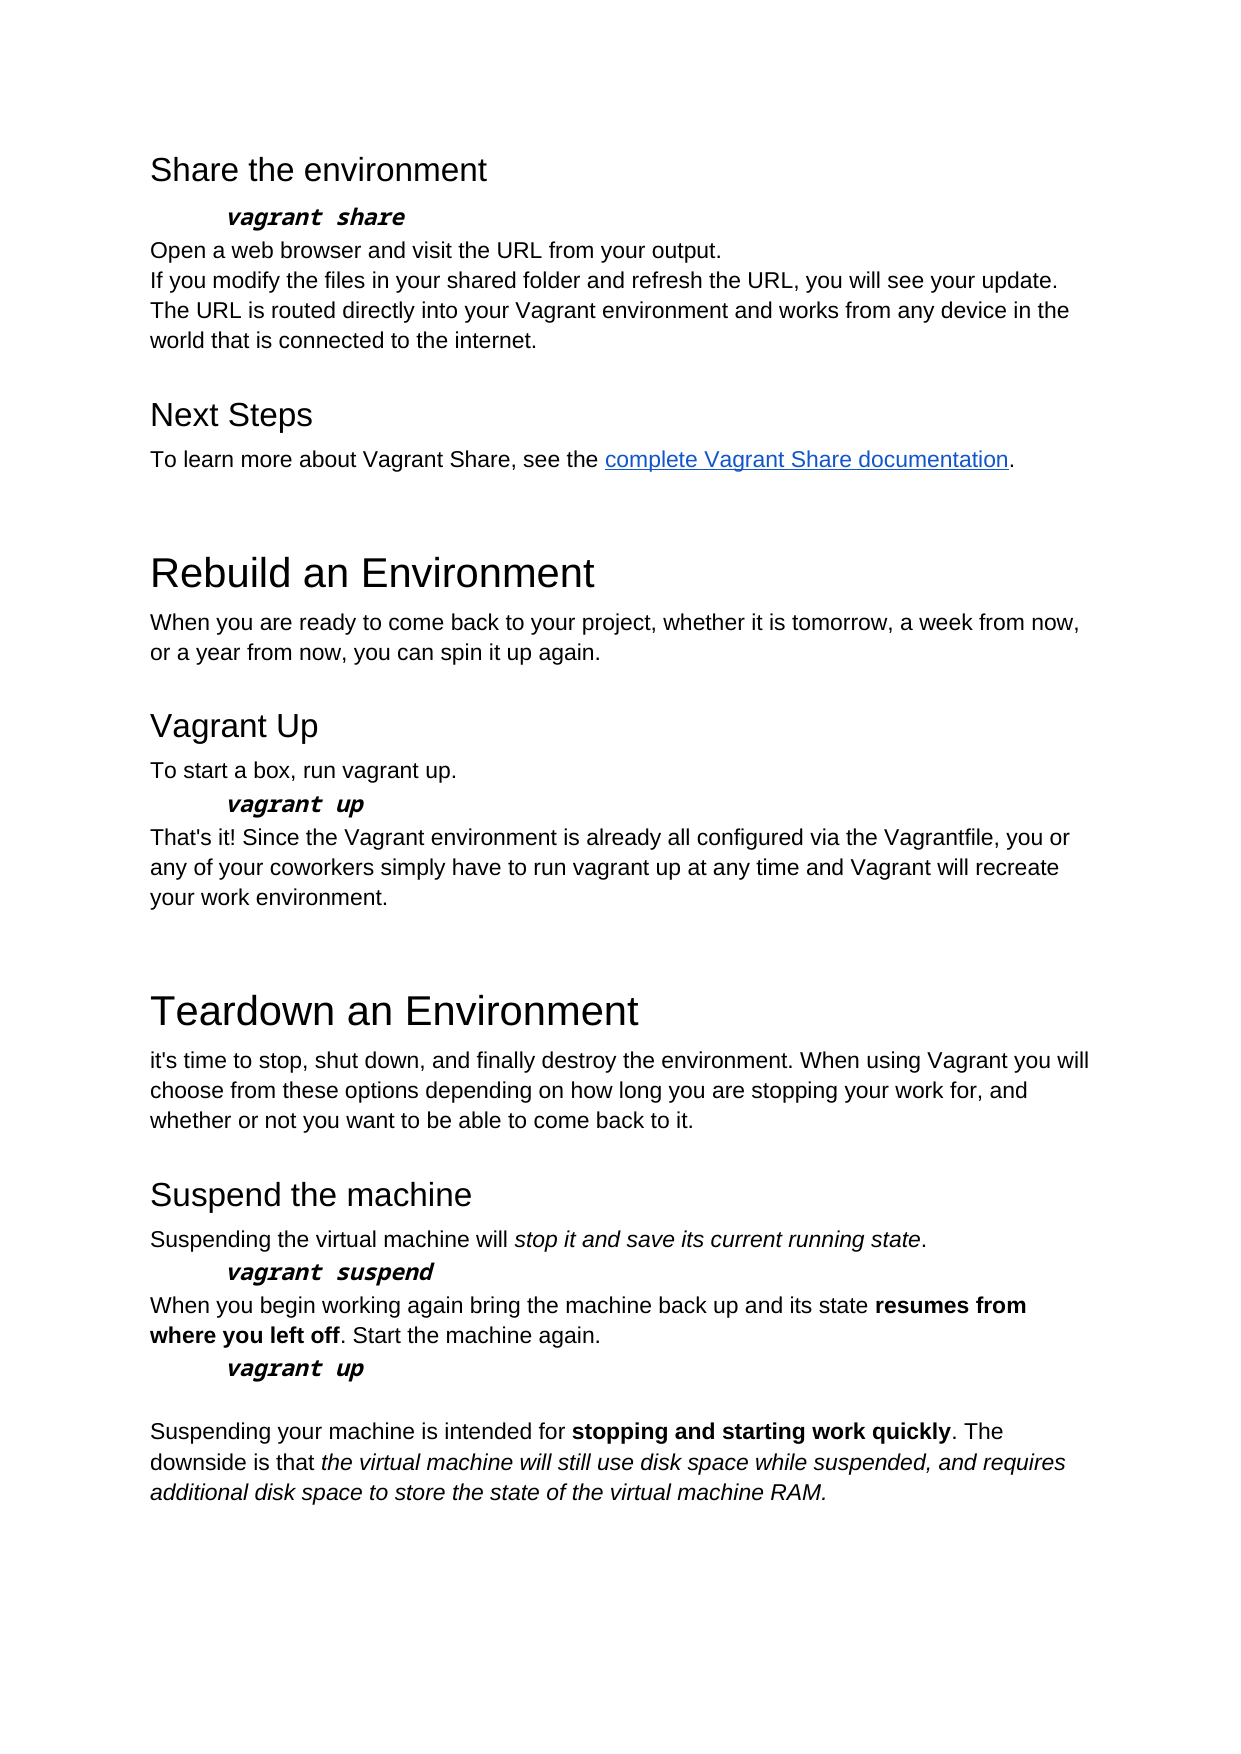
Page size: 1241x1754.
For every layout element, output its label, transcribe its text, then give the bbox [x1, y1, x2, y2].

text If you modify the files in your shared folder and refresh the URL, you will see your update. The URL is routed directly into your Vagrant environment and works from any device in the world that is connected to the internet. [150, 267, 1090, 354]
text Open a web browser and visit the URL from your output. [150, 237, 1090, 263]
text vagrant up [225, 788, 1090, 819]
subtitle Suspend the machine [150, 1175, 1090, 1213]
subtitle Next Steps [150, 395, 1090, 434]
text To learn more about Vagrant Share, see the complete Vagrant Share documentation. [150, 446, 1090, 472]
subtitle Teardown an Environment [150, 986, 1090, 1034]
text vagrant suspend [225, 1256, 1090, 1287]
text Suspending the virtual machine will stop it and save its current running state. [150, 1226, 1090, 1252]
text it's time to stop, shut down, and finally destroy the environment. When using Vagrant you will choose from these options depending on how long you are stopping your work for, and whether or not you want to be able to come back to it. [150, 1047, 1090, 1133]
text That's it! Since the Vagrant environment is already all configured via the Vagrantfile, you or any of your coworkers simply have to run vagrant up at any time and Vagrant will recreate your work environment. [150, 824, 1090, 910]
text Suspending your machine is intended for stopping and starting work quickly. The downside is that the virtual machine will still use disk space while suspended, and requires additional disk space to store the state of the virtual machine RAM. [150, 1418, 1090, 1505]
subtitle Vagrant Up [150, 707, 1090, 745]
subtitle Share the environment [150, 150, 1090, 188]
subtitle Rebuild an Environment [150, 548, 1090, 596]
text vagrant share [225, 201, 1090, 232]
text vagrant up [225, 1352, 1090, 1383]
text To start a box, run vagrant up. [150, 757, 1090, 784]
text When you begin working again bring the machine back up and its state resumes from where you left off. Start the machine again. [150, 1292, 1090, 1348]
text When you are ready to come back to your project, whether it is tomorrow, a week from now, or a year from now, you can spin it up again. [150, 609, 1090, 665]
